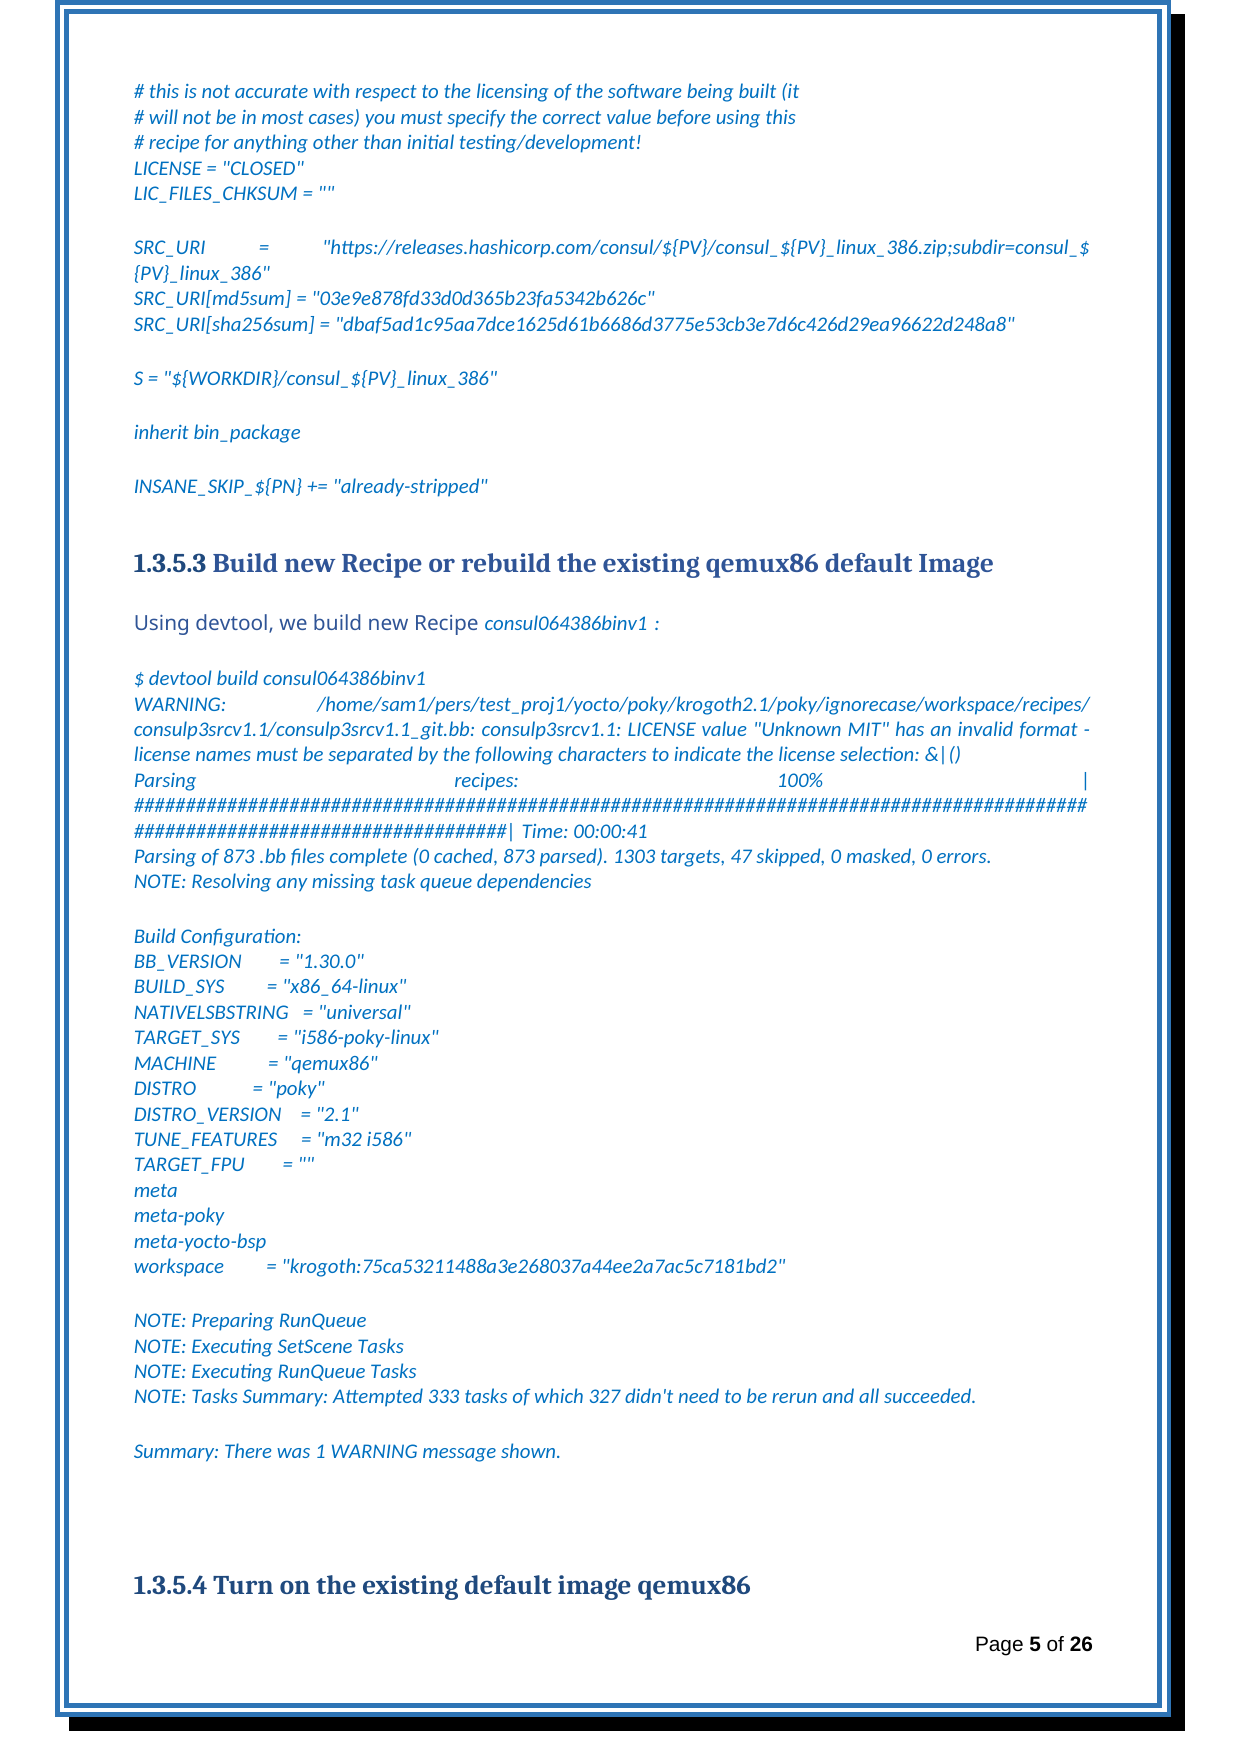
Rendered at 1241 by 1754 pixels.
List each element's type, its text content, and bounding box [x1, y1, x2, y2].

text DISTRO = "poky" [133, 1075, 1093, 1101]
text DISTRO_VERSION = "2.1" [133, 1101, 1093, 1126]
text Parsing of 873 .bb files complete (0 cached, 873 parsed). 1303 targets, 47 skipped, 0 masked, 0 errors. [133, 843, 1093, 869]
text inherit bin_package [133, 419, 1093, 444]
text NOTE: Preparing RunQueue [133, 1307, 1093, 1333]
text WARNING: /home/sam1/pers/test_proj1/yocto/poky/krogoth2.1/poky/ignorecase/workspace/recipes/consulp3srcv1.1/consulp3srcv1.1_git.bb: consulp3srcv1.1: LICENSE value "Unknown MIT" has an invalid format - license names must be separated by the following characters to indicate the license selection: &|() [133, 691, 1093, 767]
text LIC_FILES_CHKSUM = "" [133, 180, 1093, 206]
text # this is not accurate with respect to the licensing of the software being built (it [133, 79, 1093, 104]
text Parsing recipes: 100% |################################################################################################################################| Time: 00:00:41 [133, 767, 1093, 843]
text workspace = "krogoth:75ca53211488a3e268037a44ee2a7ac5c7181bd2" [133, 1253, 1093, 1279]
text INSANE_SKIP_${PN} += "already-stripped" [133, 473, 1093, 499]
text SRC_URI[sha256sum] = "dbaf5ad1c95aa7dce1625d61b6686d3775e53cb3e7d6c426d29ea96622d248a8" [133, 311, 1093, 336]
text NOTE: Resolving any missing task queue dependencies [133, 869, 1093, 894]
text S = "${WORKDIR}/consul_${PV}_linux_386" [133, 365, 1093, 390]
text NOTE: Executing SetScene Tasks [133, 1333, 1093, 1358]
text LICENSE = "CLOSED" [133, 155, 1093, 180]
text # will not be in most cases) you must specify the correct value before using this [133, 104, 1093, 129]
text SRC_URI = "https://releases.hashicorp.com/consul/${PV}/consul_${PV}_linux_386.zip;subdir=consul_${PV}_linux_386" [133, 234, 1093, 285]
text BB_VERSION = "1.30.0" [133, 948, 1093, 974]
text # recipe for anything other than initial testing/development! [133, 129, 1093, 155]
text meta-poky [133, 1202, 1093, 1228]
text NOTE: Tasks Summary: Attempted 333 tasks of which 327 didn't need to be rerun and all succeeded. [133, 1384, 1093, 1409]
text meta-yocto-bsp [133, 1228, 1093, 1253]
text Summary: There was 1 WARNING message shown. [133, 1438, 1093, 1463]
text meta [133, 1177, 1093, 1202]
text NOTE: Executing RunQueue Tasks [133, 1358, 1093, 1384]
text SRC_URI[md5sum] = "03e9e878fd33d0d365b23fa5342b626c" [133, 285, 1093, 311]
text MACHINE = "qemux86" [133, 1050, 1093, 1075]
text NATIVELSBSTRING = "universal" [133, 999, 1093, 1024]
subtitle 1.3.5.3 Build new Recipe or rebuild the existing qemux86 default Image [133, 548, 1093, 579]
subtitle 1.3.5.4 Turn on the existing default image qemux86 [133, 1570, 1093, 1601]
text $ devtool build consul064386binv1 [133, 665, 1093, 691]
text Using devtool, we build new Recipe consul064386binv1 : [133, 608, 1093, 637]
text TUNE_FEATURES = "m32 i586" [133, 1126, 1093, 1152]
text Build Configuration: [133, 923, 1093, 948]
text BUILD_SYS = "x86_64-linux" [133, 974, 1093, 999]
text TARGET_SYS = "i586-poky-linux" [133, 1024, 1093, 1050]
text TARGET_FPU = "" [133, 1152, 1093, 1177]
